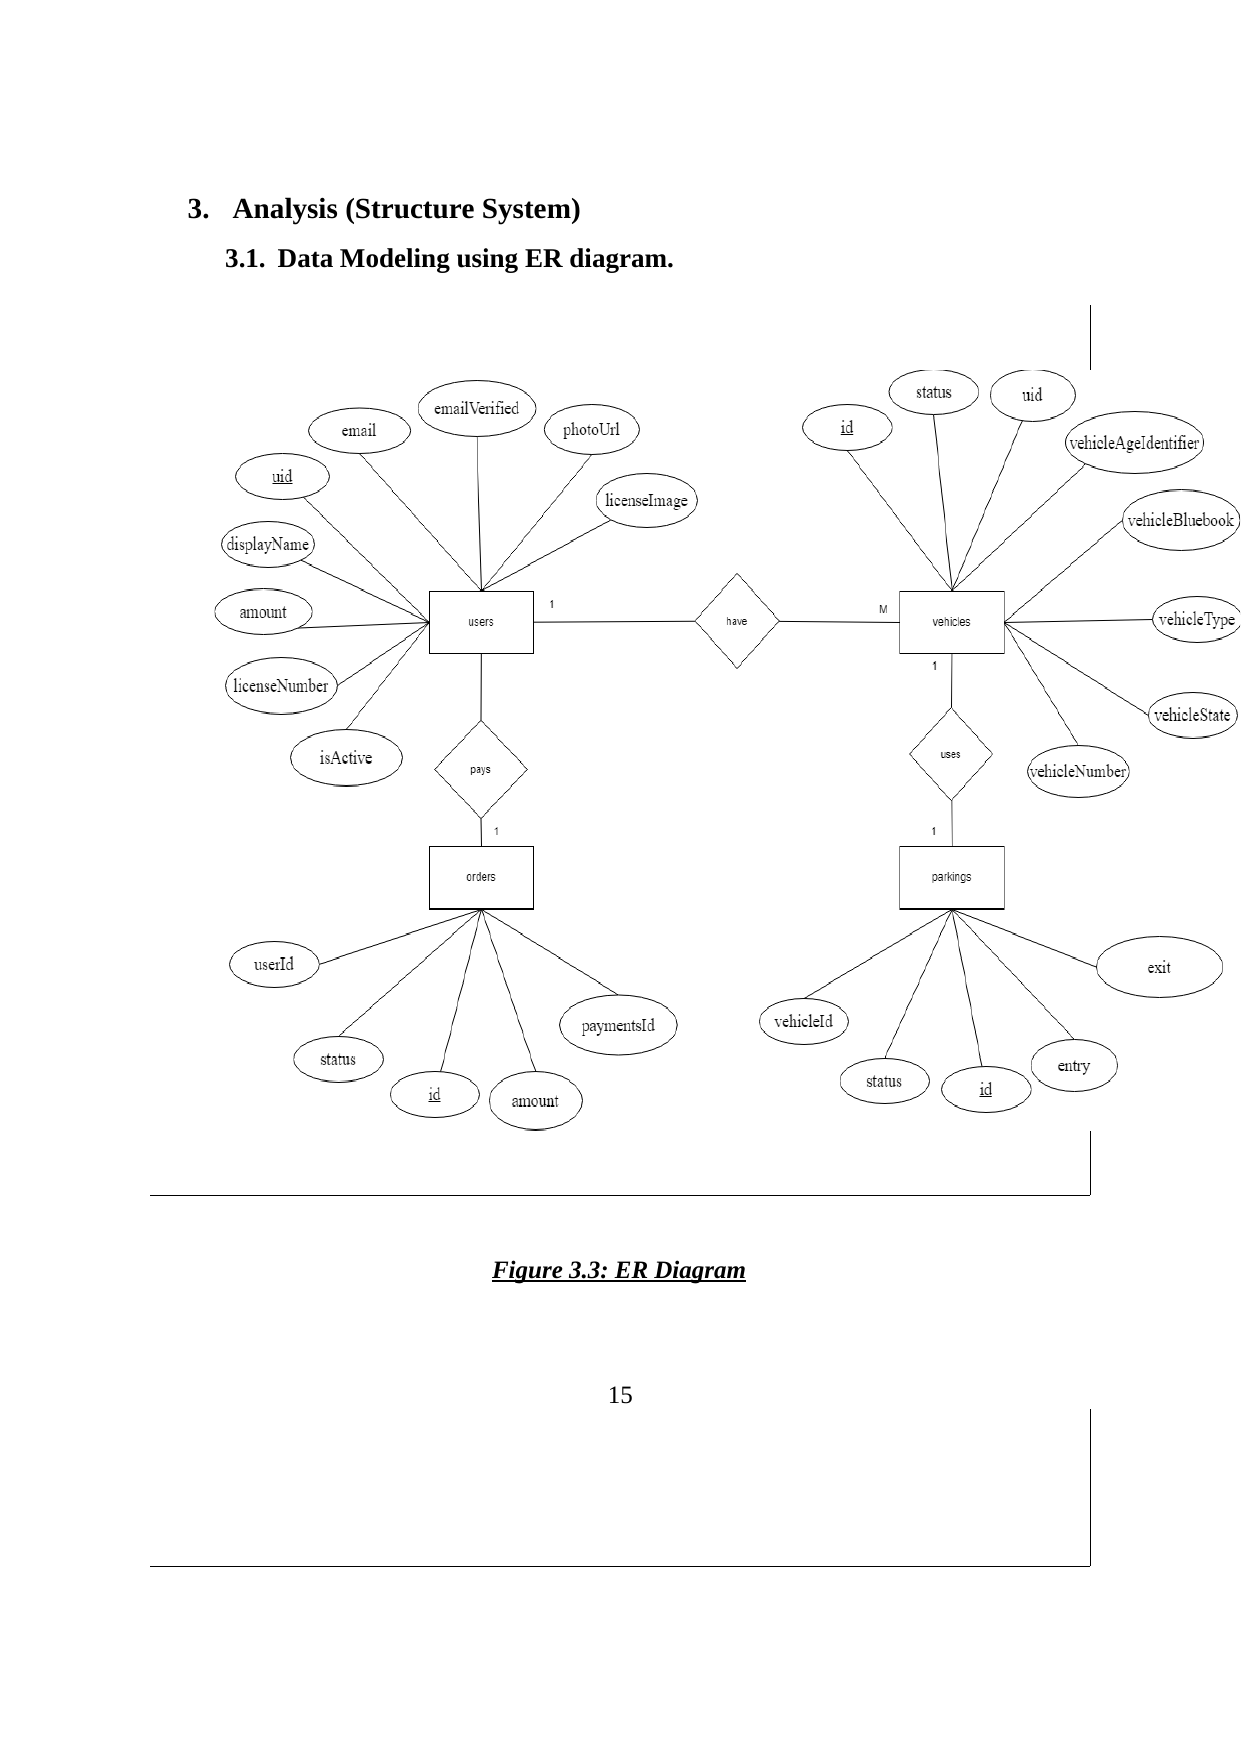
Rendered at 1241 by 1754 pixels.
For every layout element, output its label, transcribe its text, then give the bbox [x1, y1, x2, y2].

subtitle Data Modeling using ER diagram. [225, 242, 1090, 273]
text Figure 3.3: ER Diagram [150, 1255, 1090, 1284]
subtitle Analysis (Structure System) [187, 192, 1090, 225]
